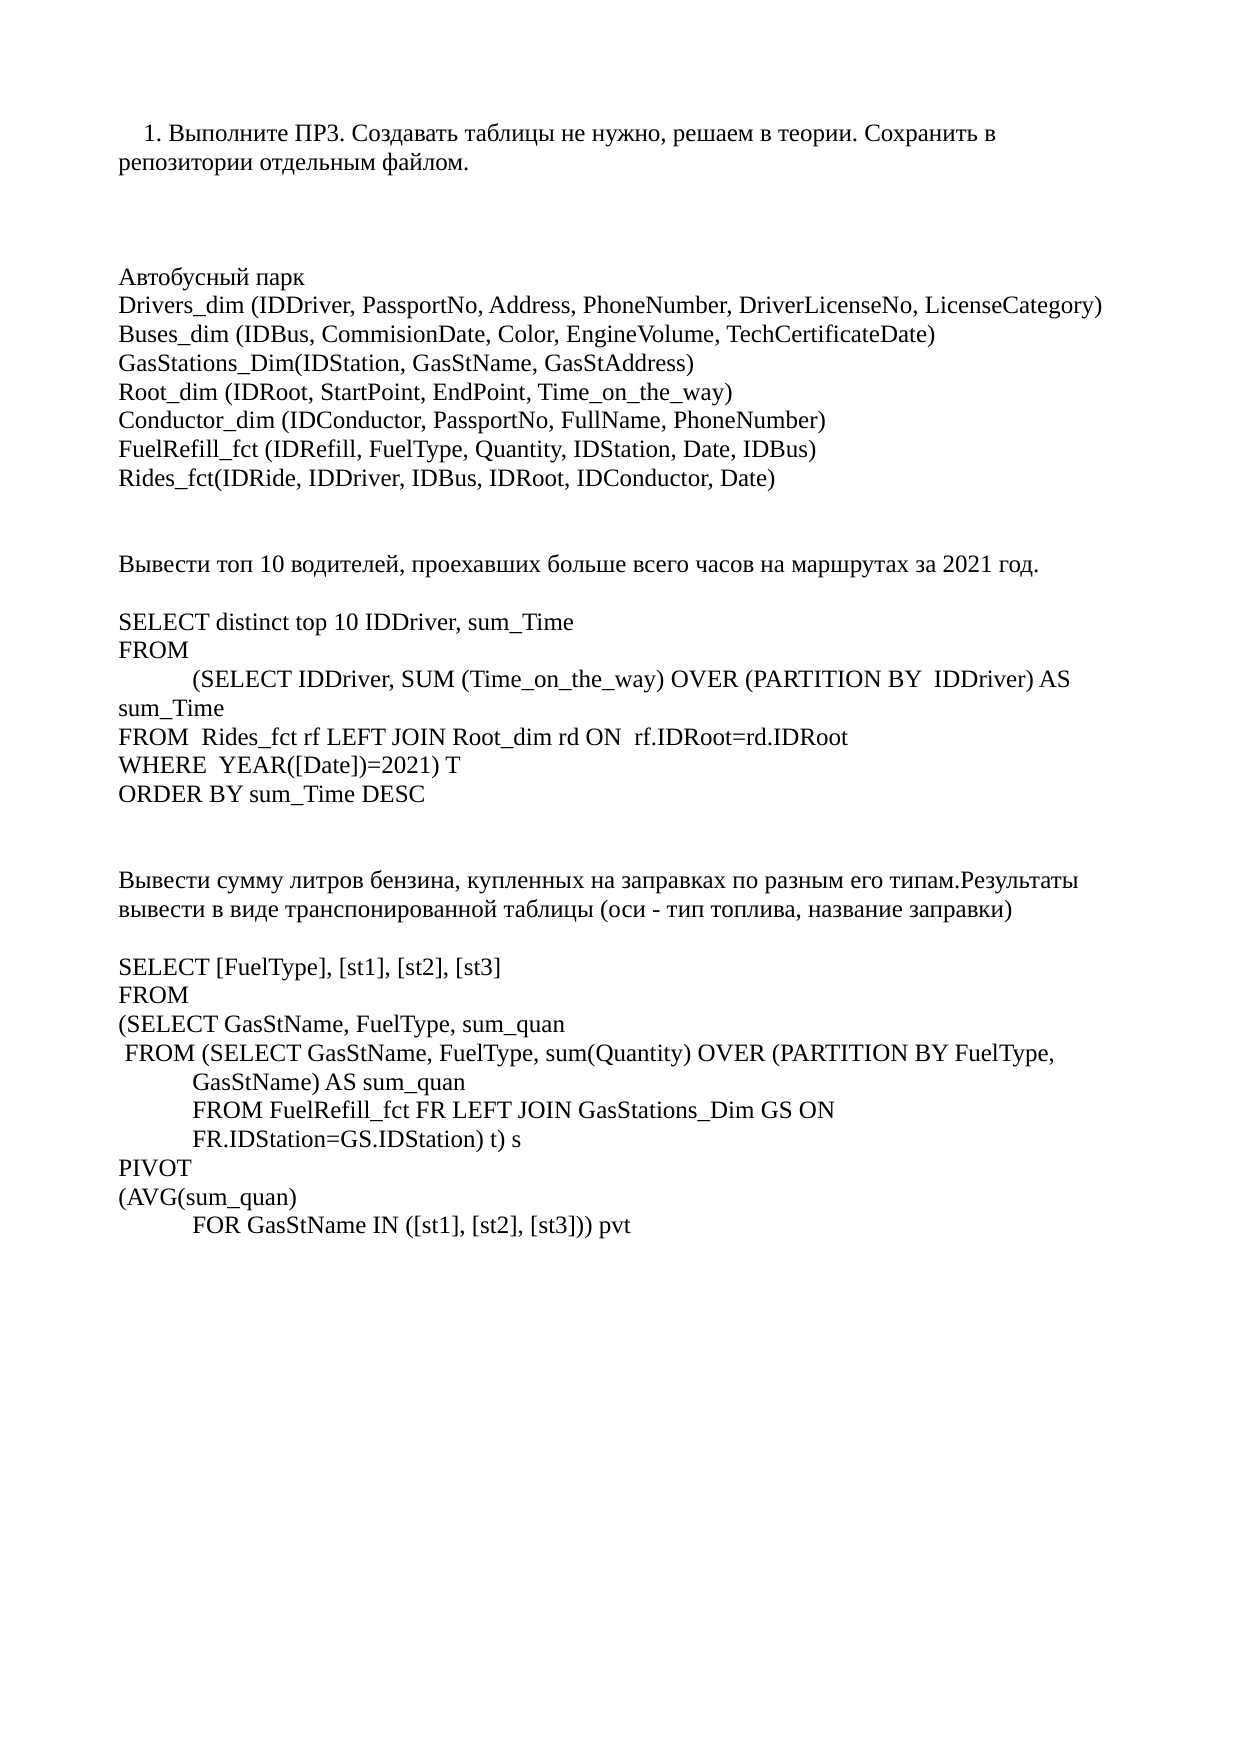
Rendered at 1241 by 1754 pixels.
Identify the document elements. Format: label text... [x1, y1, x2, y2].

text (SELECT GasStName, FuelType, sum_quan [118, 1009, 1122, 1038]
text ORDER BY sum_Time DESC [118, 779, 1122, 808]
text (AVG(sum_quan) [118, 1182, 1122, 1211]
text FROM [118, 636, 1122, 664]
text Root_dim (IDRoot, StartPoint, EndPoint, Time_on_the_way) [118, 377, 1122, 406]
text FROM FuelRefill_fct FR LEFT JOIN GasStations_Dim GS ON FR.IDStation=GS.IDStation) t) s [118, 1096, 1122, 1153]
text Вывести топ 10 водителей, проехавших больше всего часов на маршрутах за 2021 год. [118, 549, 1122, 578]
text Conductor_dim (IDConductor, PassportNo, FullName, PhoneNumber) [118, 406, 1122, 434]
text SELECT distinct top 10 IDDriver, sum_Time [118, 607, 1122, 636]
text FOR GasStName IN ([st1], [st2], [st3])) pvt [118, 1211, 1122, 1239]
text Buses_dim (IDBus, CommisionDate, Color, EngineVolume, TechCertificateDate) [118, 319, 1122, 348]
text Rides_fct(IDRide, IDDriver, IDBus, IDRoot, IDConductor, Date) [118, 463, 1122, 492]
text Drivers_dim (IDDriver, PassportNo, Address, PhoneNumber, DriverLicenseNo, LicenseCategory) [118, 291, 1122, 319]
text PIVOT [118, 1153, 1122, 1182]
text WHERE YEAR([Date])=2021) T [118, 751, 1122, 779]
text FuelRefill_fct (IDRefill, FuelType, Quantity, IDStation, Date, IDBus) [118, 434, 1122, 463]
text 1. Выполните ПР3. Создавать таблицы не нужно, решаем в теории. Сохранить в репозитории отдельным файлом. [118, 118, 1122, 176]
text Автобусный парк [118, 262, 1122, 291]
text GasStations_Dim(IDStation, GasStName, GasStAddress) [118, 348, 1122, 377]
text FROM Rides_fct rf LEFT JOIN Root_dim rd ON rf.IDRoot=rd.IDRoot [118, 722, 1122, 751]
text Вывести сумму литров бензина, купленных на заправках по разным его типам.Результаты вывести в виде транспонированной таблицы (оси - тип топлива, название заправки) [118, 866, 1122, 923]
text FROM [118, 981, 1122, 1009]
text SELECT [FuelType], [st1], [st2], [st3] [118, 952, 1122, 981]
text FROM (SELECT GasStName, FuelType, sum(Quantity) OVER (PARTITION BY FuelType, GasStName) AS sum_quan [118, 1038, 1122, 1096]
text (SELECT IDDriver, SUM (Time_on_the_way) OVER (PARTITION BY IDDriver) AS sum_Time [118, 664, 1122, 722]
